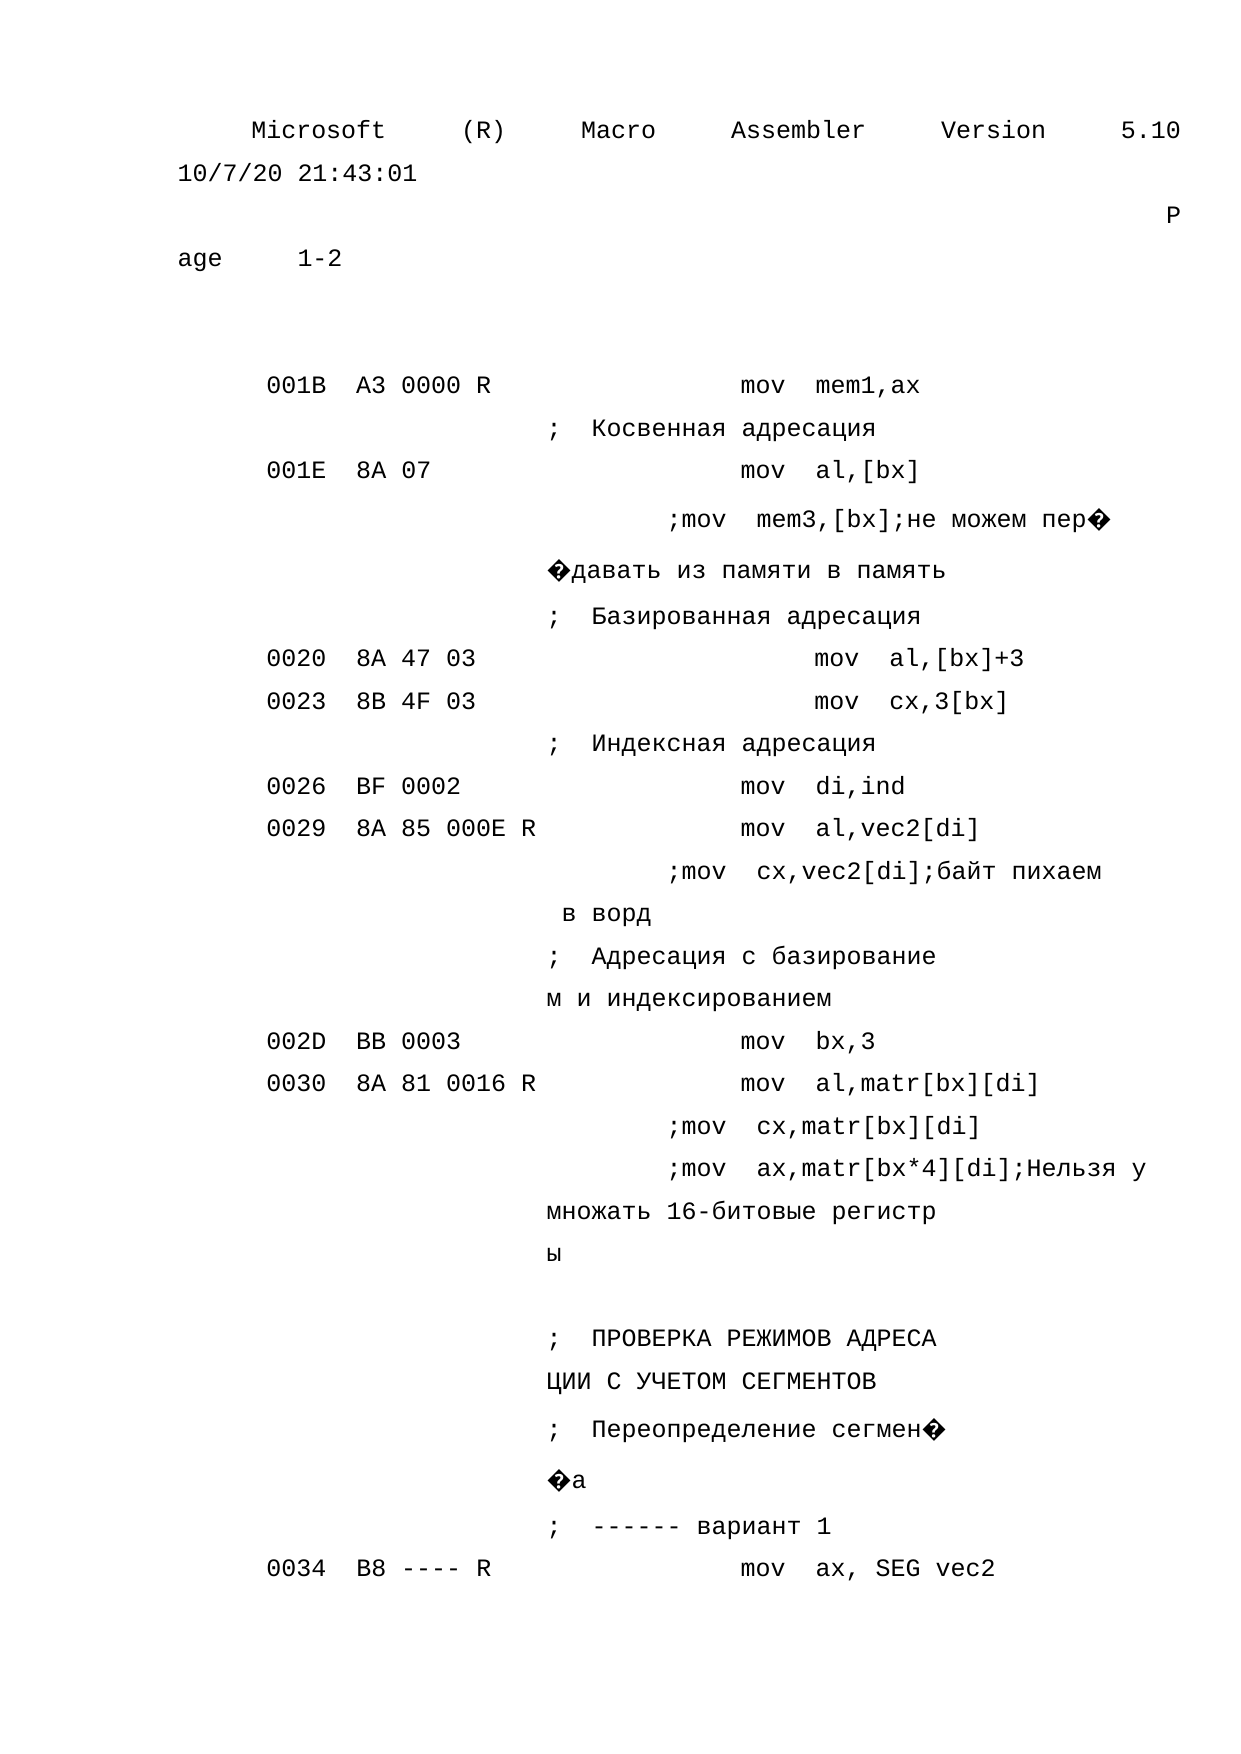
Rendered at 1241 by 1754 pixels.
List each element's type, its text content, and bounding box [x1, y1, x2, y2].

text ; Базированная адресация [177, 603, 1181, 632]
text ; Косвенная адресация [177, 416, 1181, 444]
text ;mov cx,matr[bx][di] [177, 1113, 1181, 1142]
text ;mov ax,matr[bx*4][di];Нельзя у [177, 1156, 1181, 1184]
text �давать из памяти в память [177, 552, 1181, 586]
text ; ------ вариант 1 [177, 1513, 1181, 1542]
text 0029 8A 85 000E R mov al,vec2[di] [177, 816, 1181, 844]
text ;mov mem3,[bx];не можем пер� [177, 501, 1181, 535]
text ы [177, 1241, 1181, 1269]
text �а [177, 1462, 1181, 1496]
text в ворд [177, 901, 1181, 929]
text ; Переопределение сегмен� [177, 1411, 1181, 1445]
text ; ПРОВЕРКА РЕЖИМОВ АДРЕСА [177, 1326, 1181, 1354]
text 0023 8B 4F 03 mov cx,3[bx] [177, 688, 1181, 717]
text 0030 8A 81 0016 R mov al,matr[bx][di] [177, 1071, 1181, 1099]
text 002D BB 0003 mov bx,3 [177, 1028, 1181, 1057]
text м и индексированием [177, 986, 1181, 1014]
text ; Адресация с базирование [177, 943, 1181, 972]
text ; Индексная адресация [177, 731, 1181, 759]
text 0034 B8 ---- R mov ax, SEG vec2 [177, 1556, 1181, 1584]
text ;mov cx,vec2[di];байт пихаем [177, 858, 1181, 887]
text Page 1-2 [177, 203, 1181, 274]
text 001E 8A 07 mov al,[bx] [177, 458, 1181, 486]
text 0026 BF 0002 mov di,ind [177, 773, 1181, 802]
text 001B A3 0000 R mov mem1,ax [177, 373, 1181, 401]
text 0020 8A 47 03 mov al,[bx]+3 [177, 646, 1181, 674]
text ЦИИ С УЧЕТОМ СЕГМЕНТОВ [177, 1368, 1181, 1397]
text Microsoft (R) Macro Assembler Version 5.10 10/7/20 21:43:01 [177, 118, 1181, 189]
text множать 16-битовые регистр [177, 1198, 1181, 1227]
